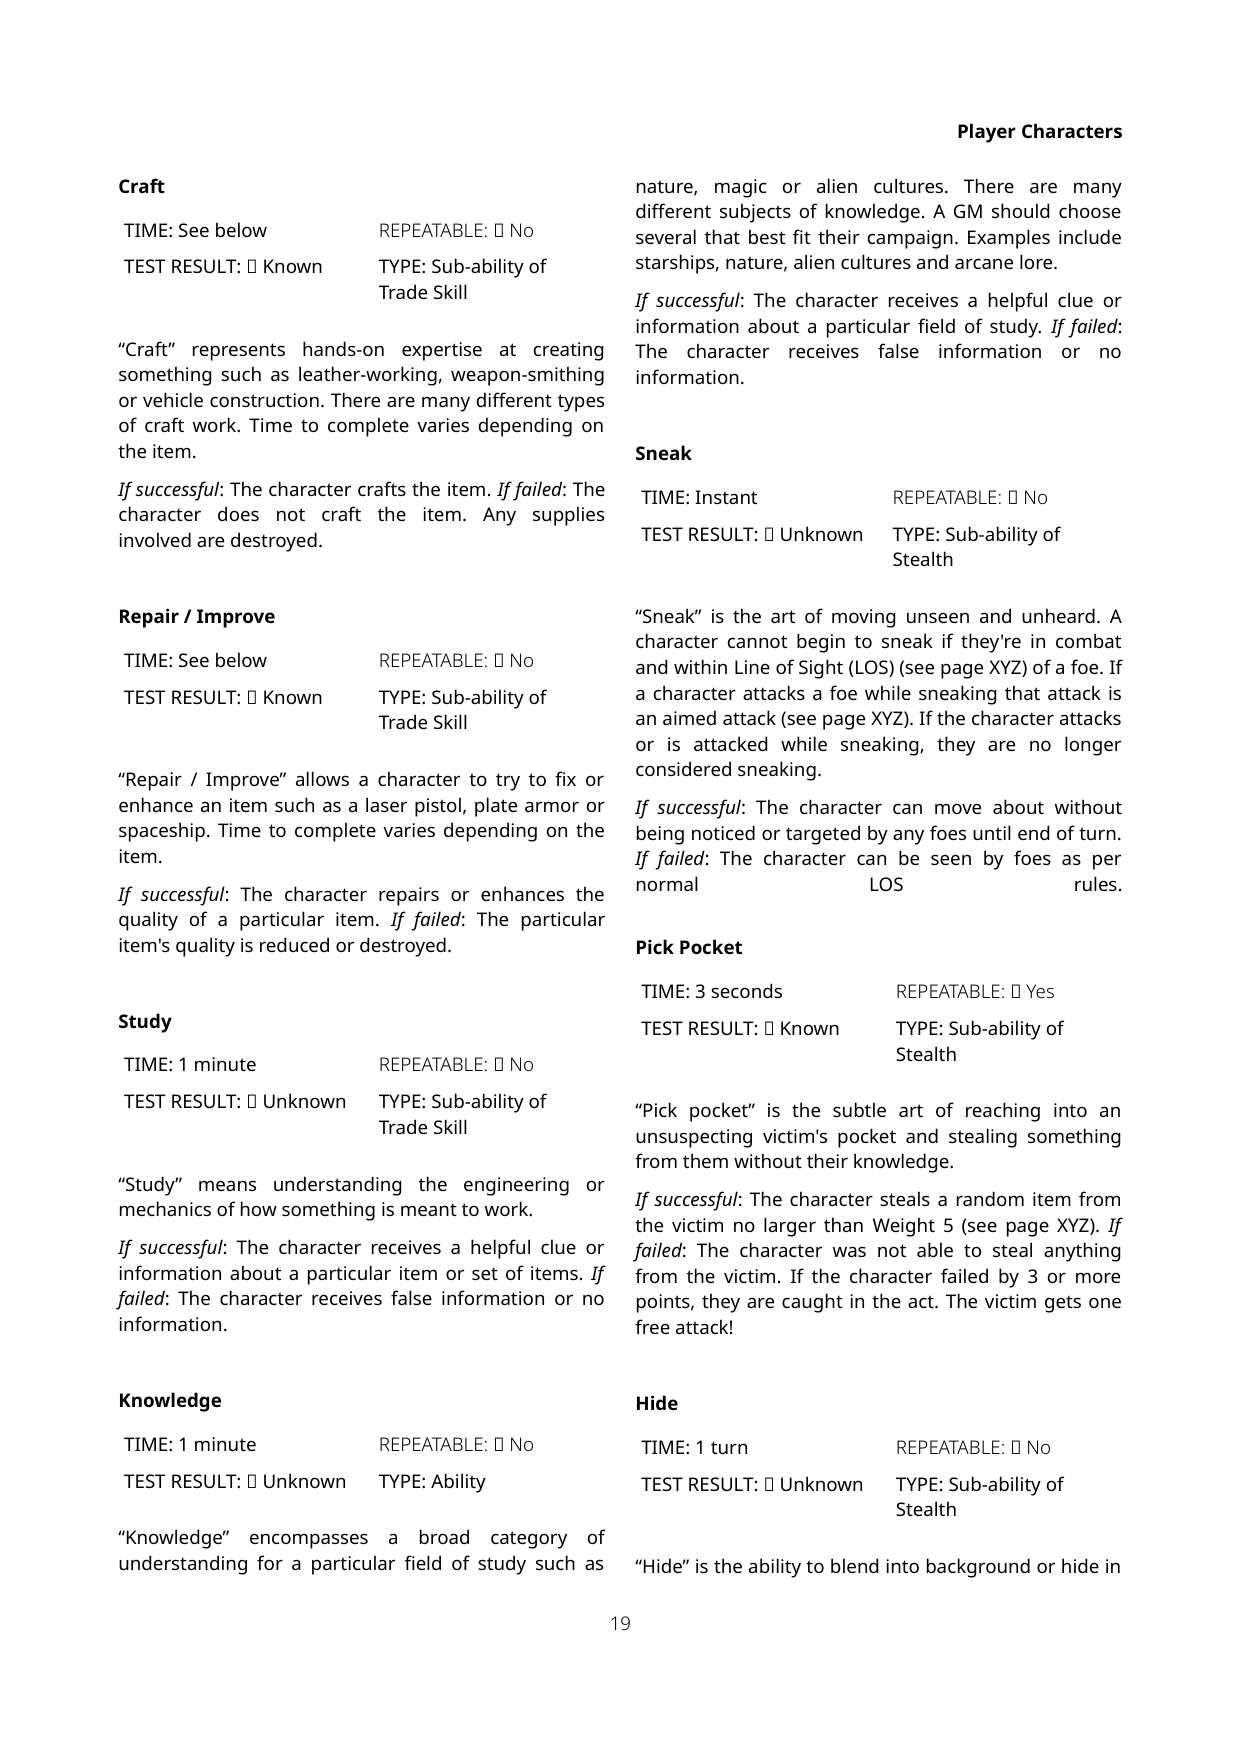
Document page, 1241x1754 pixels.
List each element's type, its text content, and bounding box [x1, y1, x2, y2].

table_cell TYPE: Sub-ability of Stealth [890, 1465, 1123, 1528]
table_cell TYPE: Sub-ability of Trade Skill [373, 248, 606, 311]
table_cell TEST RESULT:  Known [118, 248, 373, 311]
text Pick Pocket [635, 934, 1122, 960]
table_cell TYPE: Sub-ability of Stealth [887, 515, 1123, 578]
text Craft [118, 173, 605, 199]
text If successful: The character can move about without being noticed or targeted by any foes until end of turn. If failed: The character can be seen by foes as per normal LOS rules. [635, 794, 1122, 922]
table_cell TYPE: Sub-ability of Stealth [890, 1010, 1123, 1072]
text Hide [635, 1390, 1122, 1416]
table_header REPEATABLE:  No [373, 1046, 606, 1083]
table_cell TYPE: Sub-ability of Trade Skill [373, 1083, 606, 1146]
text If successful: The character receives a helpful clue or information about a particular item or set of items. If failed: The character receives false information or no information. [118, 1234, 605, 1337]
text If successful: The character steals a random item from the victim no larger than Weight 5 (see page XYZ). If failed: The character was not able to steal anything from the victim. If the character failed by 3 or more points, they are caught in the act. The victim gets one free attack! [635, 1187, 1122, 1340]
table_cell TEST RESULT:  Unknown [635, 1465, 890, 1528]
text Repair / Improve [118, 603, 605, 629]
text If successful: The character receives a helpful clue or information about a particular field of study. If failed: The character receives false information or no information. [635, 288, 1122, 390]
table_cell TYPE: Sub-ability of Trade Skill [373, 678, 606, 741]
table_header TIME: 1 minute [118, 1425, 373, 1462]
table_cell TYPE: Ability [373, 1462, 606, 1499]
table_cell TEST RESULT:  Unknown [635, 515, 887, 578]
table_header TIME: 1 turn [635, 1428, 890, 1465]
text “Sneak” is the art of moving unseen and unheard. A character cannot begin to sneak if they're in combat and within Line of Sight (LOS) (see page XYZ) of a foe. If a character attacks a foe while sneaking that attack is an aimed attack (see page XYZ). If the character attacks or is attacked while sneaking, they are no longer considered sneaking. [635, 578, 1122, 782]
text Study [118, 1008, 605, 1033]
text If successful: The character repairs or enhances the quality of a particular item. If failed: The particular item's quality is reduced or destroyed. [118, 881, 605, 957]
table_header REPEATABLE:  Yes [890, 973, 1123, 1009]
table_header REPEATABLE:  No [887, 478, 1123, 515]
table_header TIME: 3 seconds [635, 973, 890, 1009]
table_header REPEATABLE:  No [373, 211, 606, 248]
text If successful: The character crafts the item. If failed: The character does not craft the item. Any supplies involved are destroyed. [118, 476, 605, 553]
table_cell TEST RESULT:  Known [118, 678, 373, 741]
text “Knowledge” encompasses a broad category of understanding for a particular field of study such as [118, 1499, 605, 1576]
table_cell TEST RESULT:  Unknown [118, 1462, 373, 1499]
text “Hide” is the ability to blend into background or hide in [635, 1528, 1122, 1579]
text “Repair / Improve” allows a character to try to fix or enhance an item such as a laser pistol, plate armor or spaceship. Time to complete varies depending on the item. [118, 741, 605, 868]
table_cell TEST RESULT:  Unknown [118, 1083, 373, 1146]
table_header REPEATABLE:  No [373, 1425, 606, 1462]
table_header TIME: See below [118, 641, 373, 678]
table_header REPEATABLE:  No [890, 1428, 1123, 1465]
text nature, magic or alien cultures. There are many different subjects of knowledge. A GM should choose several that best fit their campaign. Examples include starships, nature, alien cultures and arcane lore. [635, 173, 1122, 275]
table_header REPEATABLE:  No [373, 641, 606, 678]
text Knowledge [118, 1387, 605, 1413]
table_header TIME: Instant [635, 478, 887, 515]
table_header TIME: See below [118, 211, 373, 248]
table_cell TEST RESULT:  Known [635, 1010, 890, 1072]
text Sneak [635, 440, 1122, 466]
text “Pick pocket” is the subtle art of reaching into an unsuspecting victim's pocket and stealing something from them without their knowledge. [635, 1072, 1122, 1174]
table_header TIME: 1 minute [118, 1046, 373, 1083]
text “Study” means understanding the engineering or mechanics of how something is meant to work. [118, 1146, 605, 1222]
text “Craft” represents hands-on expertise at creating something such as leather-working, weapon-smithing or vehicle construction. There are many different types of craft work. Time to complete varies depending on the item. [118, 311, 605, 464]
